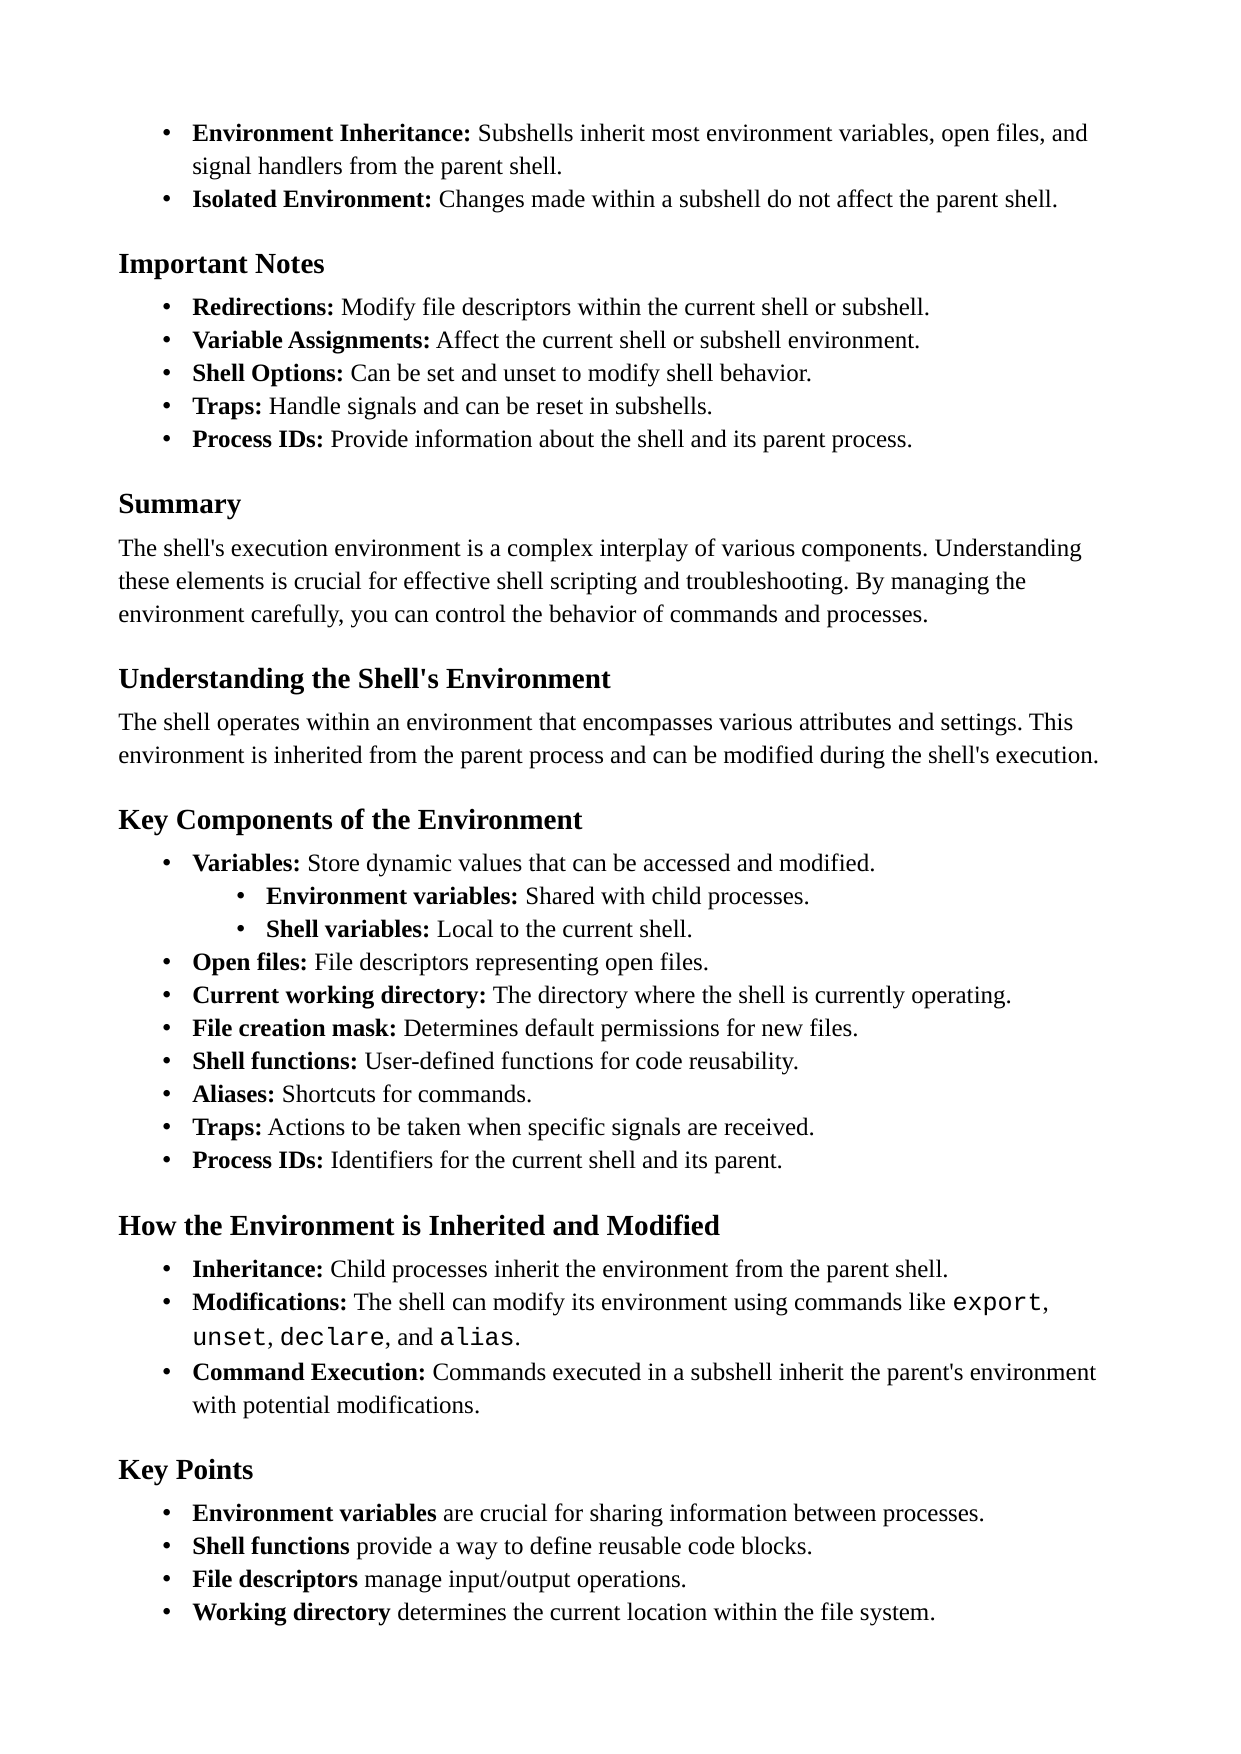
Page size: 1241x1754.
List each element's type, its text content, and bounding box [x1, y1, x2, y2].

subtitle Summary [118, 487, 1122, 520]
list Redirections: Modify file descriptors within the current shell or subshell. [162, 292, 1122, 321]
list Shell variables: Local to the current shell. [236, 914, 1122, 943]
list Inheritance: Child processes inherit the environment from the parent shell. [162, 1254, 1122, 1282]
list Open files: File descriptors representing open files. [162, 947, 1122, 976]
list Shell Options: Can be set and unset to modify shell behavior. [162, 358, 1122, 387]
list Environment variables are crucial for sharing information between processes. [162, 1498, 1122, 1527]
subtitle Understanding the Shell's Environment [118, 661, 1122, 694]
list Command Execution: Commands executed in a subshell inherit the parent's environment with potential modifications. [162, 1357, 1122, 1419]
text The shell operates within an environment that encompasses various attributes and settings. This environment is inherited from the parent process and can be modified during the shell's execution. [118, 707, 1122, 769]
list Shell functions: User-defined functions for code reusability. [162, 1046, 1122, 1075]
subtitle Key Components of the Environment [118, 802, 1122, 836]
list Environment Inheritance: Subshells inherit most environment variables, open files, and signal handlers from the parent shell. [162, 118, 1122, 180]
list File creation mask: Determines default permissions for new files. [162, 1013, 1122, 1042]
list Process IDs: Identifiers for the current shell and its parent. [162, 1145, 1122, 1174]
list Variables: Store dynamic values that can be accessed and modified. [162, 848, 1122, 877]
list Process IDs: Provide information about the shell and its parent process. [162, 424, 1122, 453]
list Traps: Handle signals and can be reset in subshells. [162, 391, 1122, 420]
text The shell's execution environment is a complex interplay of various components. Understanding these elements is crucial for effective shell scripting and troubleshooting. By managing the environment carefully, you can control the behavior of commands and processes. [118, 533, 1122, 627]
list Modifications: The shell can modify its environment using commands like export, unset, declare, and alias. [162, 1287, 1122, 1353]
subtitle Important Notes [118, 246, 1122, 280]
subtitle Key Points [118, 1452, 1122, 1486]
list Traps: Actions to be taken when specific signals are received. [162, 1112, 1122, 1141]
list Current working directory: The directory where the shell is currently operating. [162, 980, 1122, 1009]
list Working directory determines the current location within the file system. [162, 1597, 1122, 1626]
subtitle How the Environment is Inherited and Modified [118, 1208, 1122, 1241]
list Aliases: Shortcuts for commands. [162, 1079, 1122, 1108]
list File descriptors manage input/output operations. [162, 1564, 1122, 1593]
list Variable Assignments: Affect the current shell or subshell environment. [162, 325, 1122, 354]
list Isolated Environment: Changes made within a subshell do not affect the parent shell. [162, 184, 1122, 213]
list Shell functions provide a way to define reusable code blocks. [162, 1531, 1122, 1560]
list Environment variables: Shared with child processes. [236, 881, 1122, 910]
